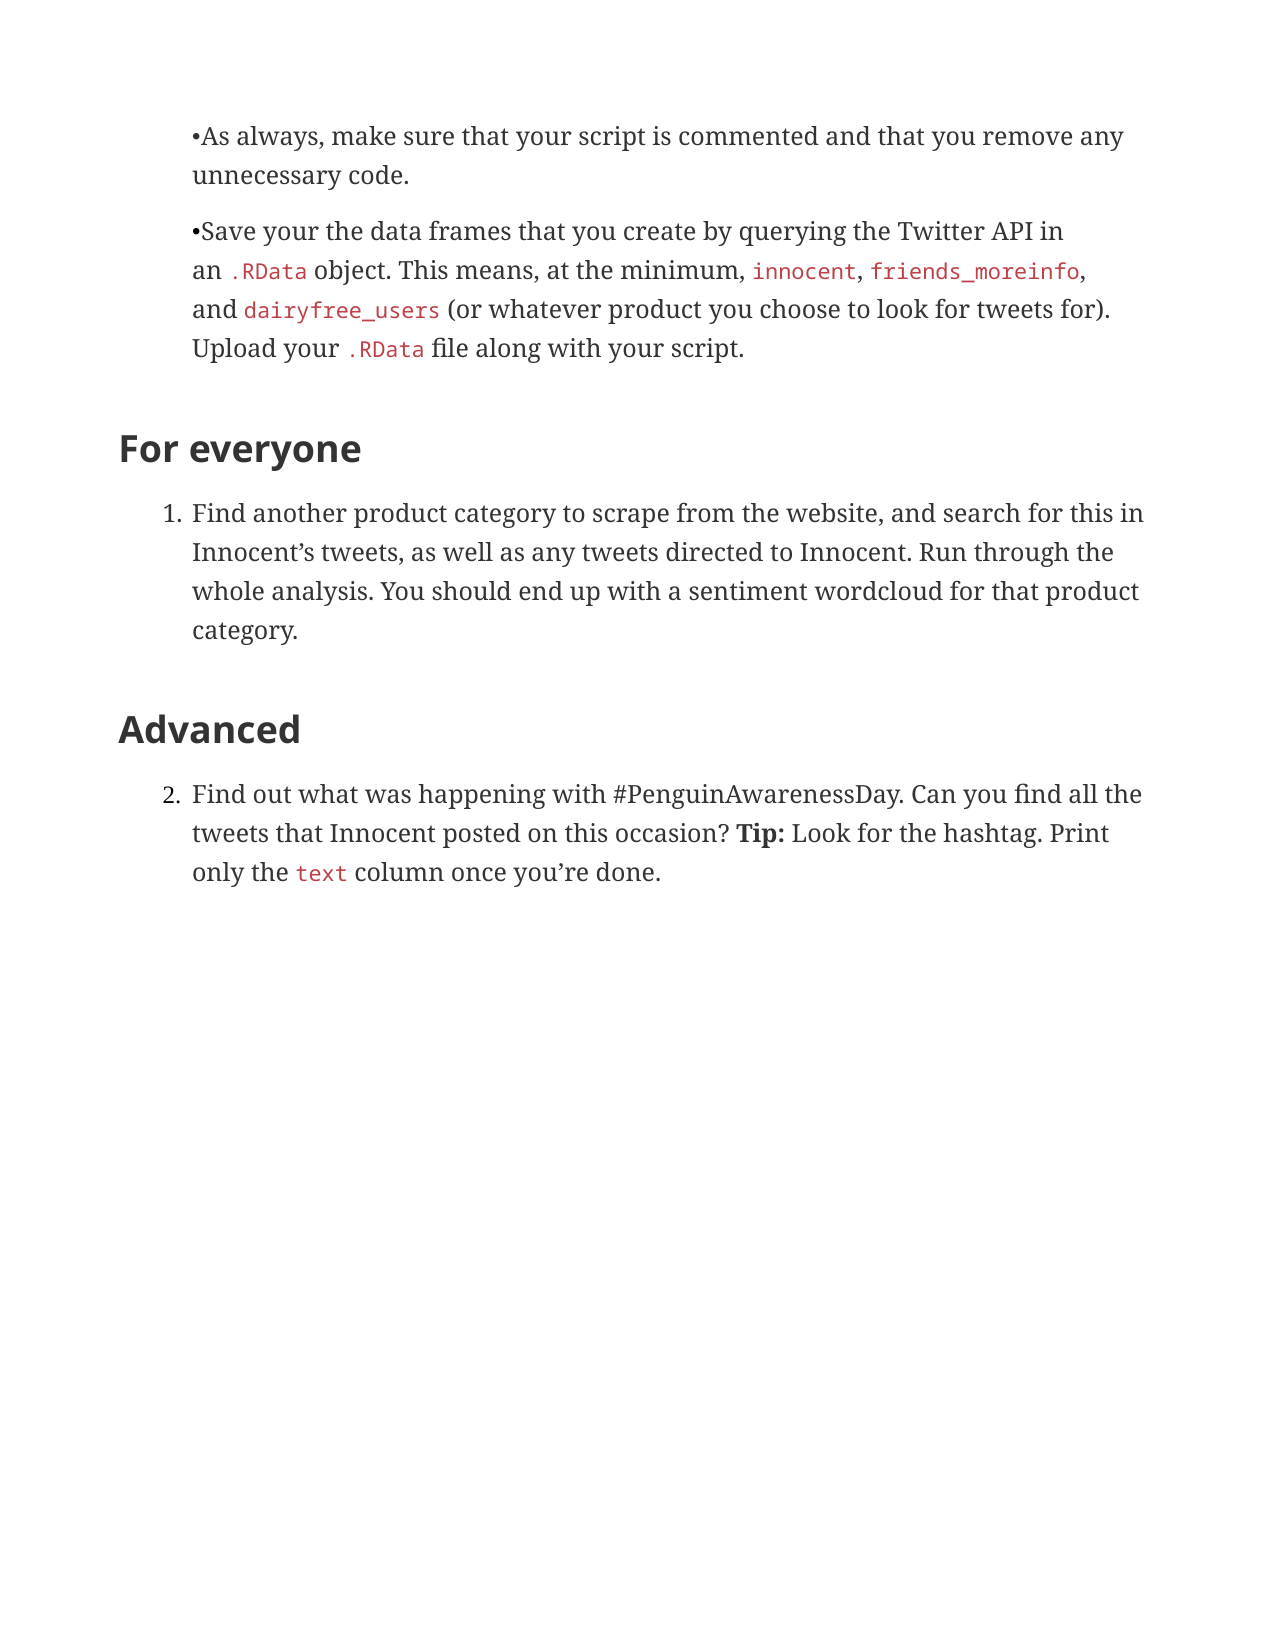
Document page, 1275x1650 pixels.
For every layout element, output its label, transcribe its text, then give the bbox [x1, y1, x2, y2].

list Find another product category to scrape from the website, and search for this in Innocent’s tweets, as well as any tweets directed to Innocent. Run through the whole analysis. You should end up with a sentiment wordcloud for that product category. [162, 495, 1157, 647]
subtitle For everyone [118, 422, 1157, 473]
subtitle Advanced [118, 703, 1157, 754]
list Find out what was happening with #PenguinAwarenessDay. Can you find all the tweets that Innocent posted on this occasion? Tip: Look for the hashtag. Print only the text column once you’re done. [162, 777, 1157, 889]
list As always, make sure that your script is commented and that you remove any unnecessary code. [118, 118, 1157, 191]
list Save your the data frames that you create by querying the Twitter API in an .RData object. This means, at the minimum, innocent, friends_moreinfo, and dairyfree_users (or whatever product you choose to look for tweets for). Upload your .RData file along with your script. [118, 214, 1157, 365]
